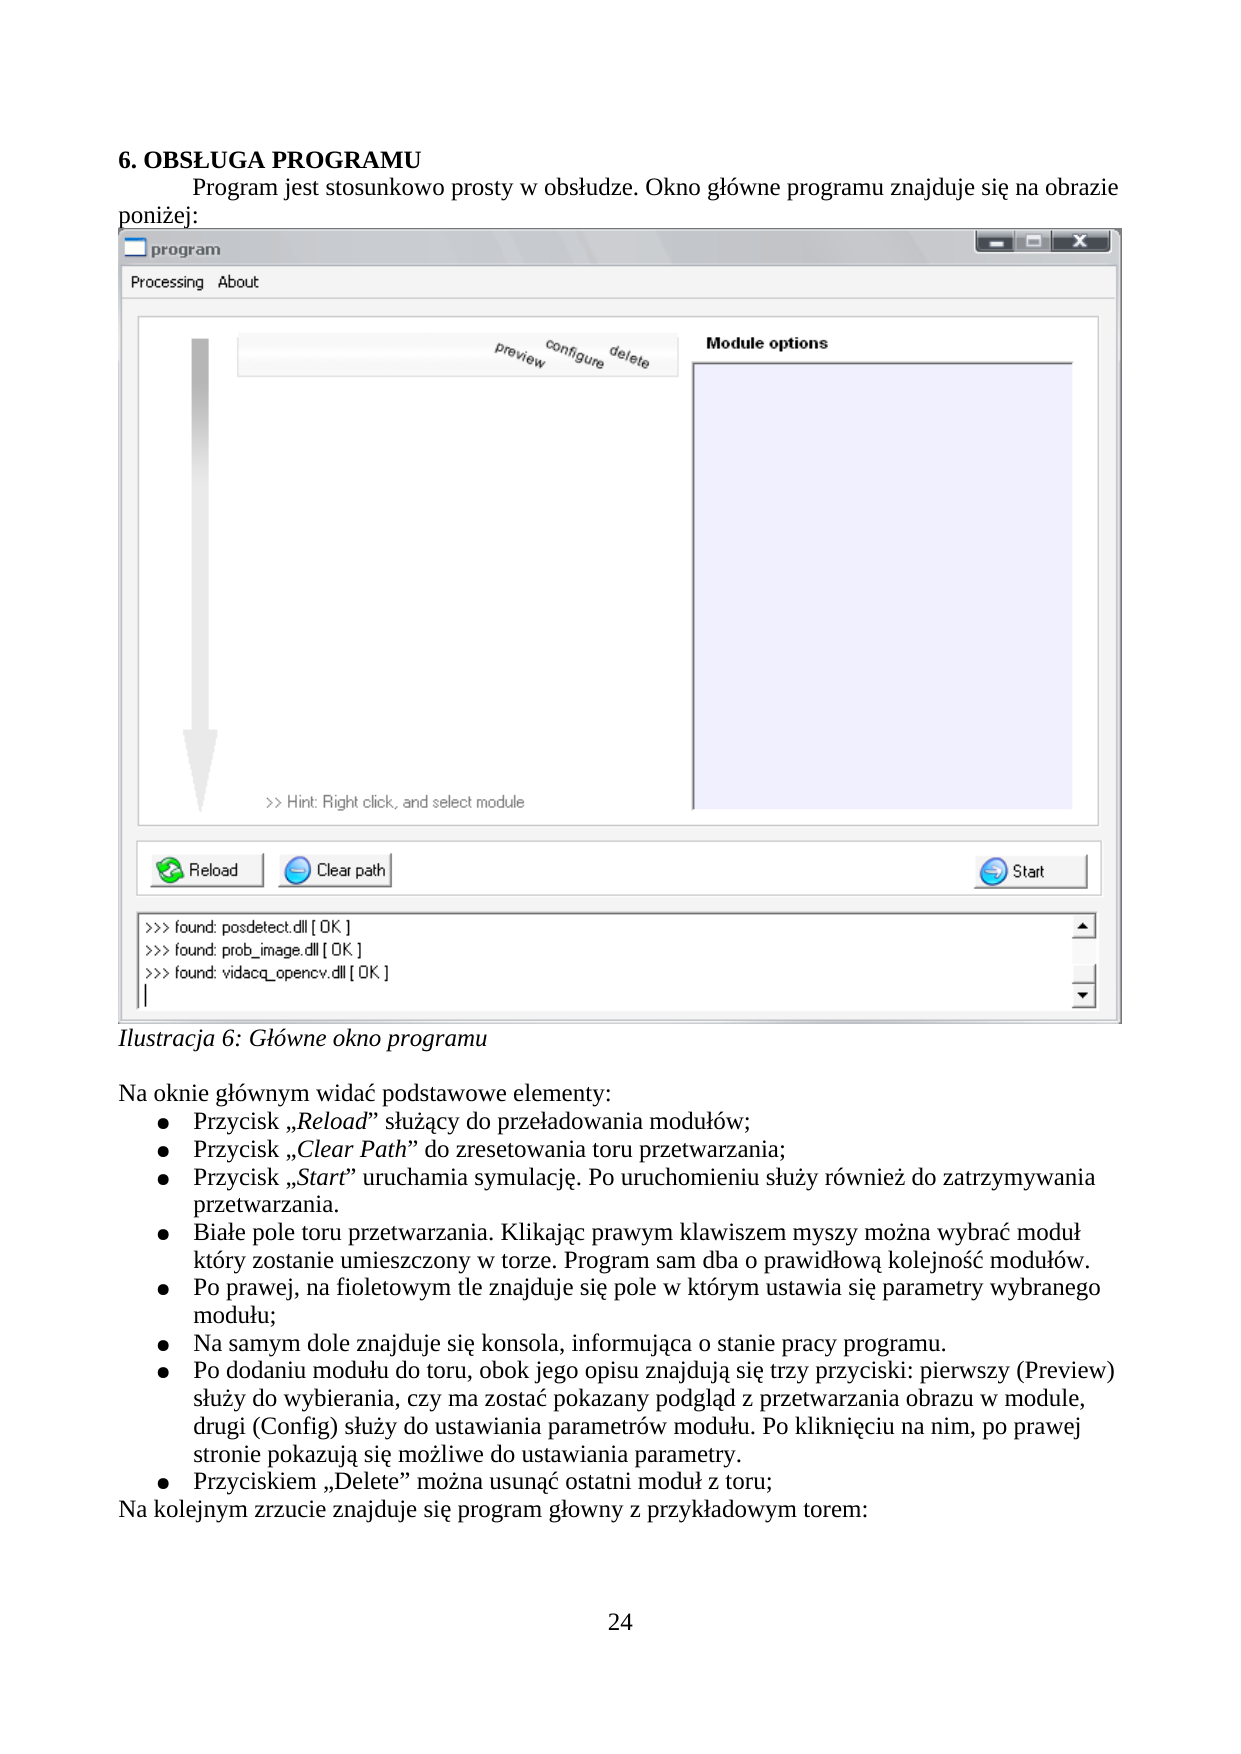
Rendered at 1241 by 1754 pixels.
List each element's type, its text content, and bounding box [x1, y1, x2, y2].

text Program jest stosunkowo prosty w obsłudze. Okno główne programu znajduje się na obrazie poniżej: [118, 173, 1122, 228]
text Ilustracja 6: Główne okno programu [118, 1024, 1122, 1052]
list Białe pole toru przetwarzania. Klikając prawym klawiszem myszy można wybrać moduł który zostanie umieszczony w torze. Program sam dba o prawidłową kolejność modułów. [156, 1218, 1122, 1273]
list Przycisk „Reload” służący do przeładowania modułów; [156, 1107, 1122, 1135]
text 6. OBSŁUGA PROGRAMU [118, 146, 1122, 173]
text Na oknie głównym widać podstawowe elementy: [118, 1079, 1122, 1107]
picture [118, 228, 1122, 1024]
list Przycisk „Start” uruchamia symulację. Po uruchomieniu służy również do zatrzymywania przetwarzania. [156, 1163, 1122, 1218]
list Na samym dole znajduje się konsola, informująca o stanie pracy programu. [156, 1329, 1122, 1357]
list Przycisk „Clear Path” do zresetowania toru przetwarzania; [156, 1135, 1122, 1163]
text Na kolejnym zrzucie znajduje się program głowny z przykładowym torem: [118, 1495, 1122, 1523]
list Po dodaniu modułu do toru, obok jego opisu znajdują się trzy przyciski: pierwszy (Preview) służy do wybierania, czy ma zostać pokazany podgląd z przetwarzania obrazu w module, drugi (Config) służy do ustawiania parametrów modułu. Po kliknięciu na nim, po prawej stronie pokazują się możliwe do ustawiania parametry. [156, 1357, 1122, 1467]
list Przyciskiem „Delete” można usunąć ostatni moduł z toru; [156, 1467, 1122, 1495]
list Po prawej, na fioletowym tle znajduje się pole w którym ustawia się parametry wybranego modułu; [156, 1273, 1122, 1329]
